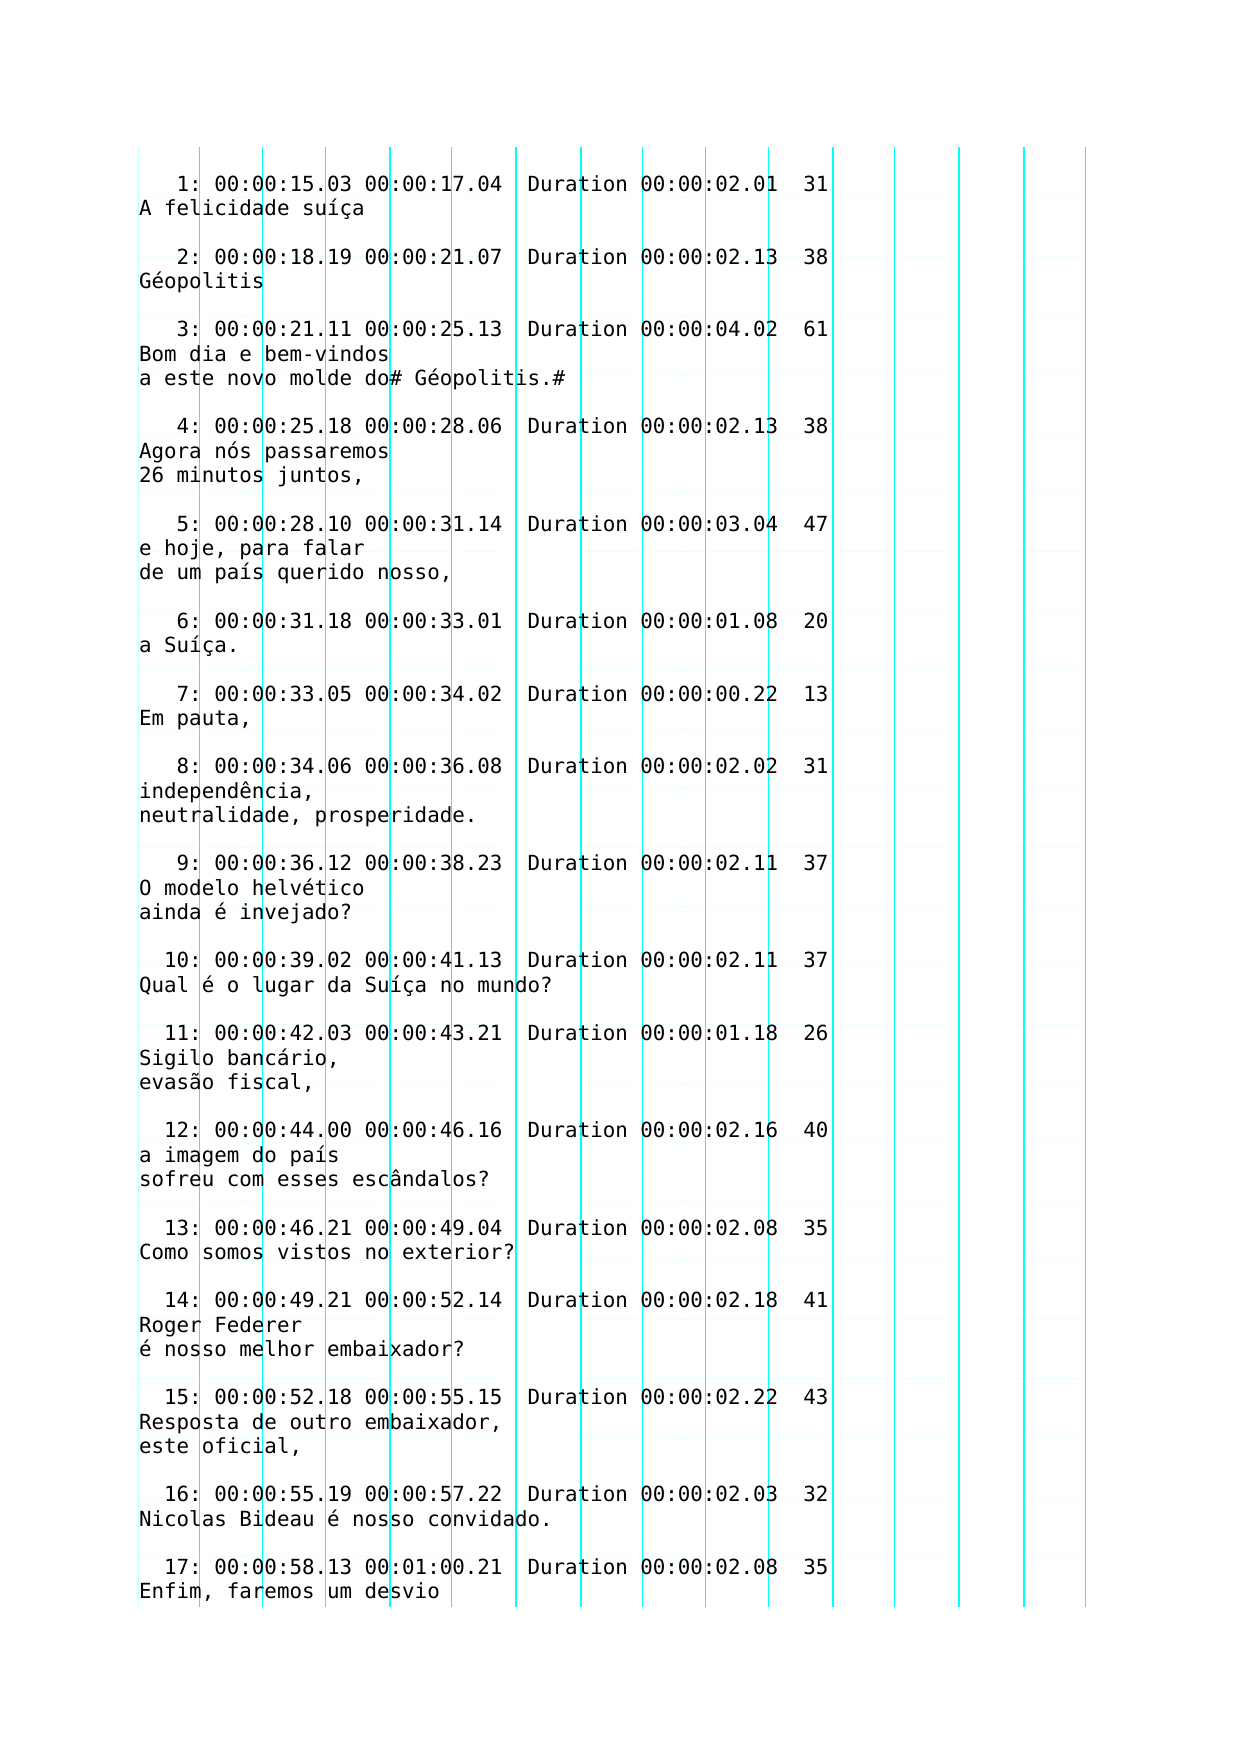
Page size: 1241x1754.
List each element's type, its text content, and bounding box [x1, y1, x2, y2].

text 7: 00:00:33.05 00:00:34.02 Duration 00:00:00.22 13 [139, 682, 1101, 706]
text a Suíça. [139, 633, 1101, 657]
text Bom dia e bem-vindos [139, 342, 1101, 366]
text Em pauta, [139, 706, 1101, 730]
text a este novo molde do# Géopolitis.# [139, 366, 1101, 390]
text A felicidade suíça [139, 196, 1101, 220]
text 3: 00:00:21.11 00:00:25.13 Duration 00:00:04.02 61 [139, 317, 1101, 342]
text 9: 00:00:36.12 00:00:38.23 Duration 00:00:02.11 37 [139, 851, 1101, 876]
text 6: 00:00:31.18 00:00:33.01 Duration 00:00:01.08 20 [139, 609, 1101, 633]
text Sigilo bancário, [139, 1046, 1101, 1070]
text de um país querido nosso, [139, 560, 1101, 584]
text 4: 00:00:25.18 00:00:28.06 Duration 00:00:02.13 38 [139, 414, 1101, 439]
text 11: 00:00:42.03 00:00:43.21 Duration 00:00:01.18 26 [139, 1021, 1101, 1046]
text a imagem do país [139, 1143, 1101, 1167]
text Roger Federer [139, 1313, 1101, 1337]
text 1: 00:00:15.03 00:00:17.04 Duration 00:00:02.01 31 [139, 172, 1101, 196]
text 2: 00:00:18.19 00:00:21.07 Duration 00:00:02.13 38 [139, 245, 1101, 269]
text 8: 00:00:34.06 00:00:36.08 Duration 00:00:02.02 31 [139, 754, 1101, 779]
text neutralidade, prosperidade. [139, 803, 1101, 827]
text Agora nós passaremos [139, 439, 1101, 463]
text ainda é invejado? [139, 900, 1101, 924]
text Enfim, faremos um desvio [139, 1579, 1101, 1604]
text O modelo helvético [139, 876, 1101, 900]
text Qual é o lugar da Suíça no mundo? [139, 973, 1101, 997]
text este oficial, [139, 1434, 1101, 1458]
text Resposta de outro embaixador, [139, 1410, 1101, 1434]
text Nicolas Bideau é nosso convidado. [139, 1507, 1101, 1531]
text 13: 00:00:46.21 00:00:49.04 Duration 00:00:02.08 35 [139, 1216, 1101, 1240]
text 5: 00:00:28.10 00:00:31.14 Duration 00:00:03.04 47 [139, 512, 1101, 536]
text 16: 00:00:55.19 00:00:57.22 Duration 00:00:02.03 32 [139, 1482, 1101, 1507]
text 12: 00:00:44.00 00:00:46.16 Duration 00:00:02.16 40 [139, 1118, 1101, 1143]
text 15: 00:00:52.18 00:00:55.15 Duration 00:00:02.22 43 [139, 1385, 1101, 1410]
text Géopolitis [139, 269, 1101, 293]
text sofreu com esses escândalos? [139, 1167, 1101, 1191]
text 14: 00:00:49.21 00:00:52.14 Duration 00:00:02.18 41 [139, 1288, 1101, 1313]
text evasão fiscal, [139, 1070, 1101, 1094]
text Como somos vistos no exterior? [139, 1240, 1101, 1264]
text 10: 00:00:39.02 00:00:41.13 Duration 00:00:02.11 37 [139, 948, 1101, 973]
text 26 minutos juntos, [139, 463, 1101, 487]
text independência, [139, 779, 1101, 803]
text 17: 00:00:58.13 00:01:00.21 Duration 00:00:02.08 35 [139, 1555, 1101, 1579]
text e hoje, para falar [139, 536, 1101, 560]
text é nosso melhor embaixador? [139, 1337, 1101, 1361]
picture [138, 147, 1102, 1607]
